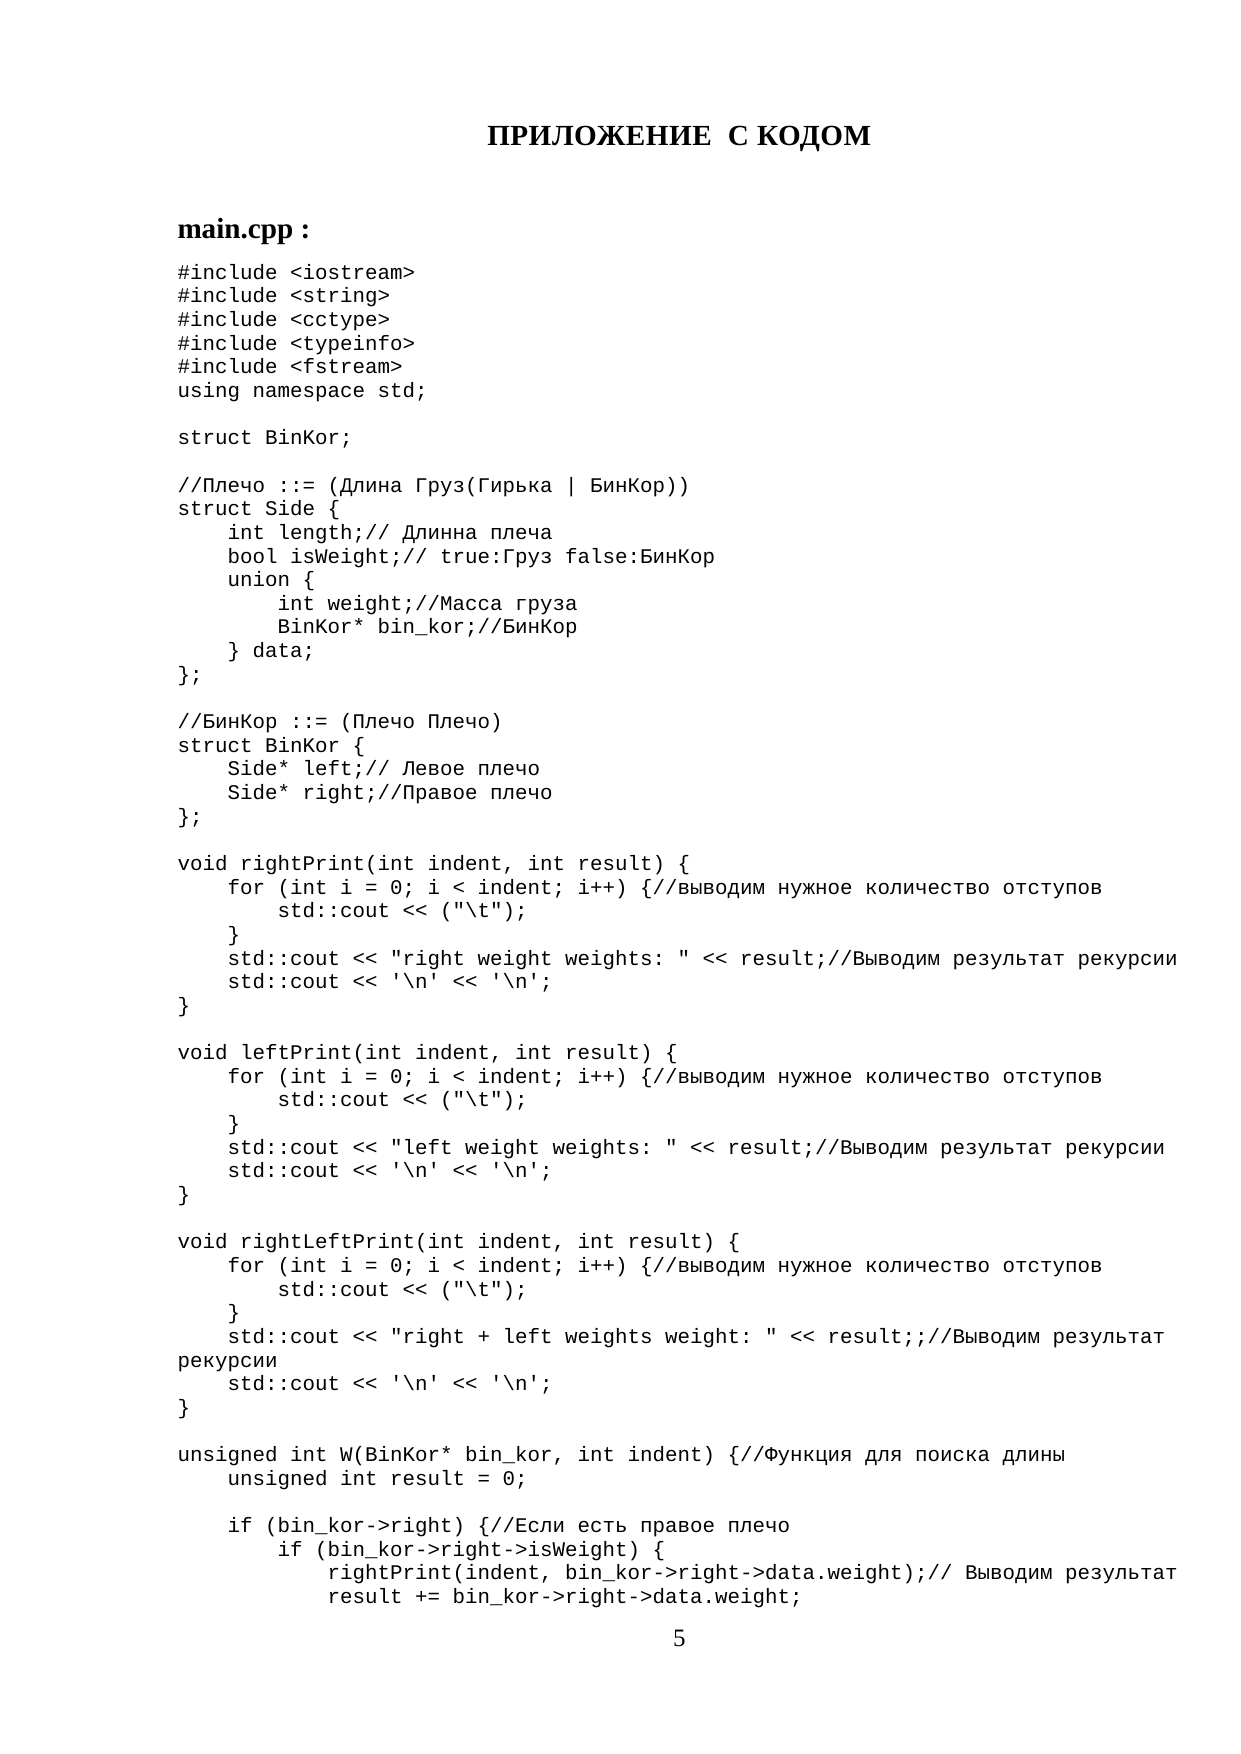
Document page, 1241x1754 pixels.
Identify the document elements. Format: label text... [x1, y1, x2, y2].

text std::cout << ("\t"); [177, 1279, 1181, 1302]
text }; [177, 806, 1181, 829]
text #include <fstream> [177, 356, 1181, 380]
text if (bin_kor->right) {//Если есть правое плечо [177, 1515, 1181, 1539]
text #include <cctype> [177, 309, 1181, 333]
text } data; [177, 640, 1181, 664]
text struct BinKor { [177, 735, 1181, 758]
text struct BinKor; [177, 427, 1181, 451]
text } [177, 1113, 1181, 1137]
text } [177, 1397, 1181, 1421]
text int length;// Длинна плеча [177, 522, 1181, 546]
text } [177, 924, 1181, 948]
text std::cout << '\n' << '\n'; [177, 1373, 1181, 1397]
text std::cout << "left weight weights: " << result;//Выводим результат рекурсии [177, 1137, 1181, 1160]
text using namespace std; [177, 380, 1181, 404]
text rightPrint(indent, bin_kor->right->data.weight);// Выводим результат [177, 1562, 1181, 1586]
text struct Side { [177, 498, 1181, 522]
text //Плечо ::= (Длина Груз(Гирька | БинКор)) [177, 475, 1181, 498]
text BinKor* bin_kor;//БинКор [177, 617, 1181, 640]
text Side* left;// Левое плечо [177, 758, 1181, 782]
text main.cpp : [177, 212, 1181, 245]
text for (int i = 0; i < indent; i++) {//выводим нужное количество отступов [177, 1066, 1181, 1089]
text std::cout << ("\t"); [177, 1089, 1181, 1113]
text bool isWeight;// true:Груз false:БинКор [177, 546, 1181, 569]
text union { [177, 569, 1181, 593]
text Side* right;//Правое плечо [177, 782, 1181, 806]
text std::cout << '\n' << '\n'; [177, 971, 1181, 995]
text Приложение с кодом [177, 118, 1181, 152]
text } [177, 1302, 1181, 1326]
text unsigned int result = 0; [177, 1468, 1181, 1491]
text unsigned int W(BinKor* bin_kor, int indent) {//Функция для поиска длины [177, 1444, 1181, 1468]
text void leftPrint(int indent, int result) { [177, 1042, 1181, 1066]
text std::cout << '\n' << '\n'; [177, 1160, 1181, 1184]
text if (bin_kor->right->isWeight) { [177, 1539, 1181, 1562]
text void rightPrint(int indent, int result) { [177, 853, 1181, 877]
text std::cout << "right + left weights weight: " << result;;//Выводим результат рекурсии [177, 1326, 1181, 1373]
text std::cout << ("\t"); [177, 900, 1181, 924]
text #include <iostream> [177, 262, 1181, 286]
text }; [177, 664, 1181, 687]
text result += bin_kor->right->data.weight; [177, 1586, 1181, 1610]
text int weight;//Масса груза [177, 593, 1181, 617]
text #include <string> [177, 286, 1181, 309]
text void rightLeftPrint(int indent, int result) { [177, 1231, 1181, 1255]
text for (int i = 0; i < indent; i++) {//выводим нужное количество отступов [177, 1255, 1181, 1279]
text //БинКор ::= (Плечо Плечо) [177, 711, 1181, 735]
text std::cout << "right weight weights: " << result;//Выводим результат рекурсии [177, 948, 1181, 971]
text } [177, 1184, 1181, 1208]
text for (int i = 0; i < indent; i++) {//выводим нужное количество отступов [177, 877, 1181, 900]
text } [177, 995, 1181, 1018]
text #include <typeinfo> [177, 333, 1181, 356]
